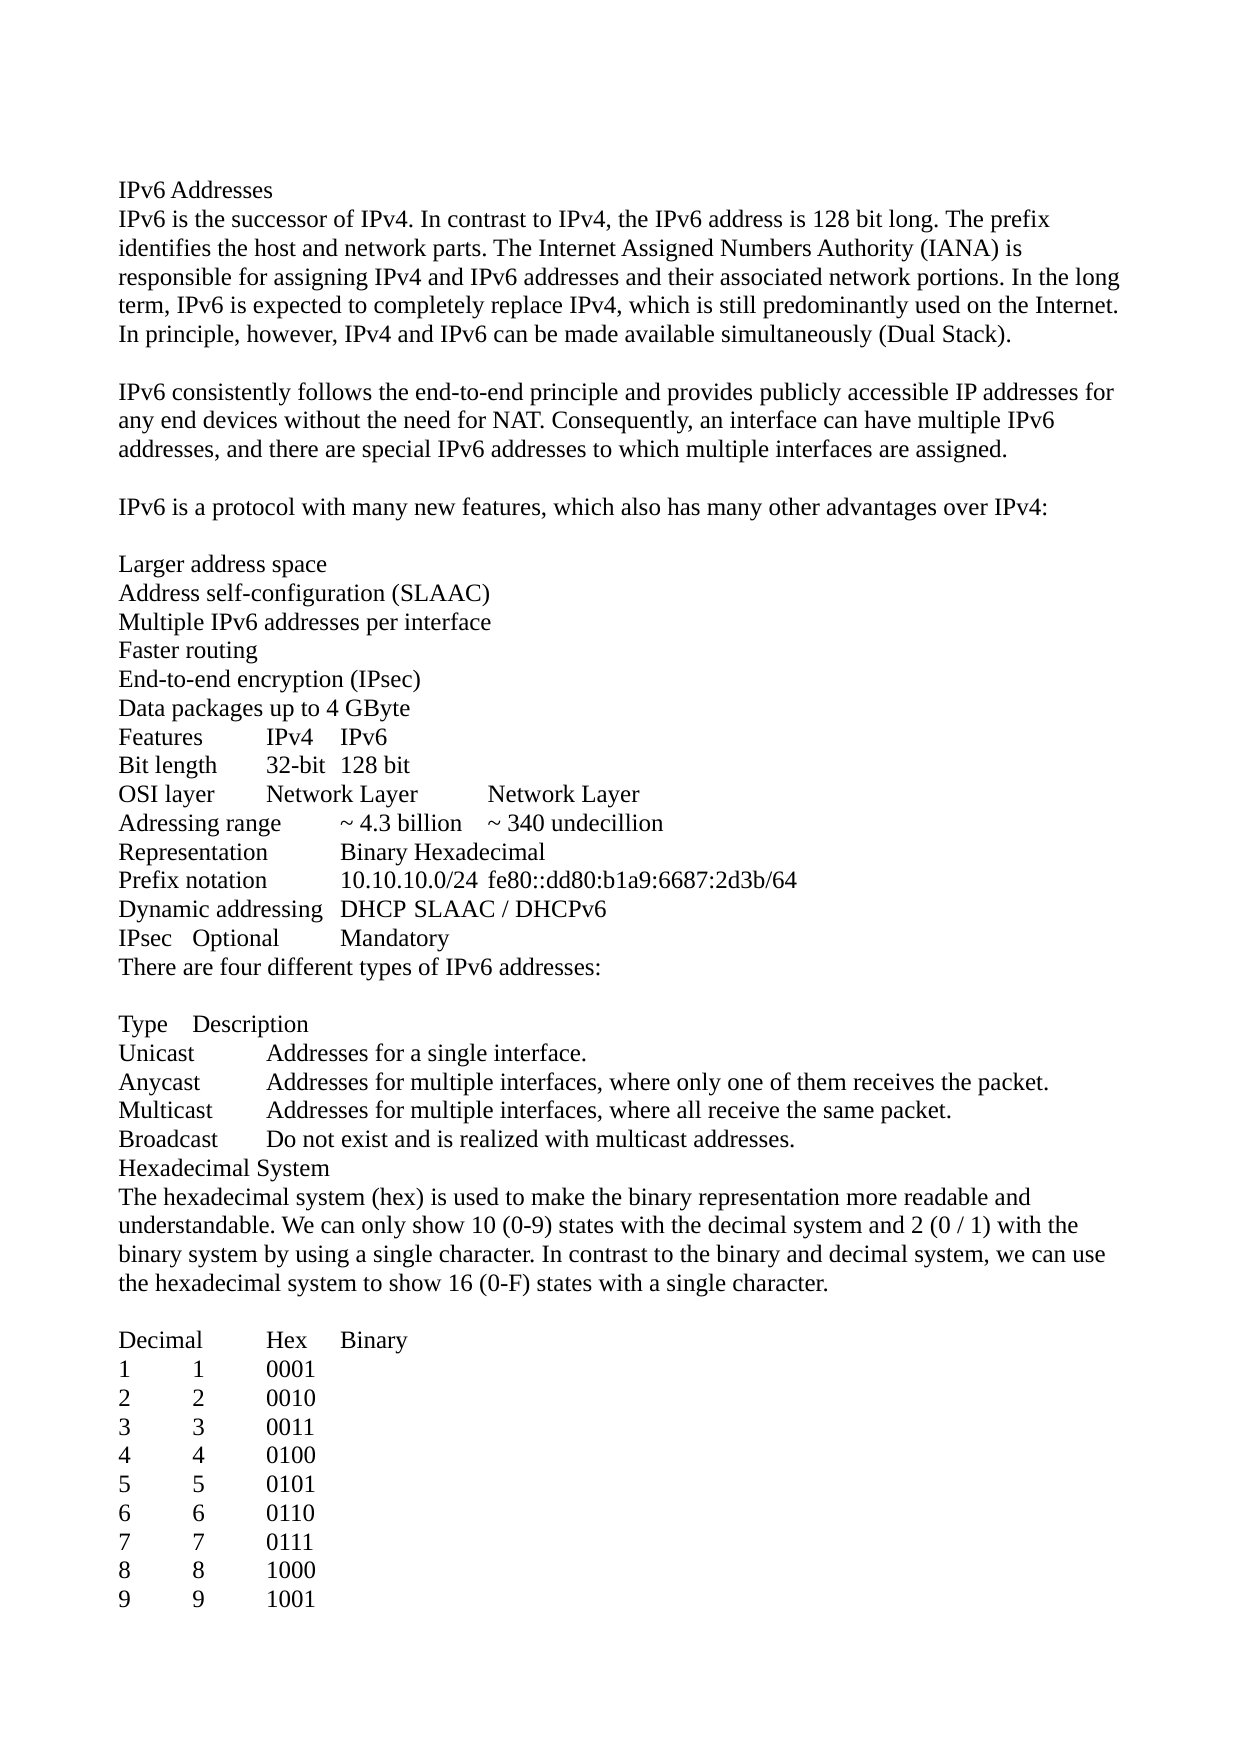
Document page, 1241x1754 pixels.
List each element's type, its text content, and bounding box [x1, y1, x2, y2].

text Data packages up to 4 GByte [118, 693, 1122, 722]
text Larger address space [118, 549, 1122, 578]
text OSI layer Network Layer Network Layer [118, 779, 1122, 808]
text Bit length 32-bit 128 bit [118, 751, 1122, 779]
text The hexadecimal system (hex) is used to make the binary representation more readable and understandable. We can only show 10 (0-9) states with the decimal system and 2 (0 / 1) with the binary system by using a single character. In contrast to the binary and decimal system, we can use the hexadecimal system to show 16 (0-F) states with a single character. [118, 1182, 1122, 1297]
text 3 3 0011 [118, 1412, 1122, 1441]
text IPv6 consistently follows the end-to-end principle and provides publicly accessible IP addresses for any end devices without the need for NAT. Consequently, an interface can have multiple IPv6 addresses, and there are special IPv6 addresses to which multiple interfaces are assigned. [118, 377, 1122, 463]
text Features IPv4 IPv6 [118, 722, 1122, 751]
text Anycast Addresses for multiple interfaces, where only one of them receives the packet. [118, 1067, 1122, 1096]
text Hexadecimal System [118, 1153, 1122, 1182]
text IPv6 is the successor of IPv4. In contrast to IPv4, the IPv6 address is 128 bit long. The prefix identifies the host and network parts. The Internet Assigned Numbers Authority (IANA) is responsible for assigning IPv4 and IPv6 addresses and their associated network portions. In the long term, IPv6 is expected to completely replace IPv4, which is still predominantly used on the Internet. In principle, however, IPv4 and IPv6 can be made available simultaneously (Dual Stack). [118, 204, 1122, 348]
text Broadcast Do not exist and is realized with multicast addresses. [118, 1124, 1122, 1153]
text 9 9 1001 [118, 1584, 1122, 1613]
text IPv6 is a protocol with many new features, which also has many other advantages over IPv4: [118, 492, 1122, 521]
text There are four different types of IPv6 addresses: [118, 952, 1122, 981]
text Representation Binary Hexadecimal [118, 837, 1122, 866]
text 4 4 0100 [118, 1441, 1122, 1469]
text Type Description [118, 1009, 1122, 1038]
text 5 5 0101 [118, 1469, 1122, 1498]
text Decimal Hex Binary [118, 1326, 1122, 1354]
text IPv6 Addresses [118, 176, 1122, 204]
text 6 6 0110 [118, 1498, 1122, 1527]
text Prefix notation 10.10.10.0/24 fe80::dd80:b1a9:6687:2d3b/64 [118, 866, 1122, 894]
text 2 2 0010 [118, 1383, 1122, 1412]
text 1 1 0001 [118, 1354, 1122, 1383]
text Unicast Addresses for a single interface. [118, 1038, 1122, 1067]
text IPsec Optional Mandatory [118, 923, 1122, 952]
text Multicast Addresses for multiple interfaces, where all receive the same packet. [118, 1096, 1122, 1124]
text Faster routing [118, 636, 1122, 664]
text Adressing range ~ 4.3 billion ~ 340 undecillion [118, 808, 1122, 837]
text 7 7 0111 [118, 1527, 1122, 1556]
text Dynamic addressing DHCP SLAAC / DHCPv6 [118, 894, 1122, 923]
text End-to-end encryption (IPsec) [118, 664, 1122, 693]
text Multiple IPv6 addresses per interface [118, 607, 1122, 636]
text Address self-configuration (SLAAC) [118, 578, 1122, 607]
text 8 8 1000 [118, 1556, 1122, 1584]
